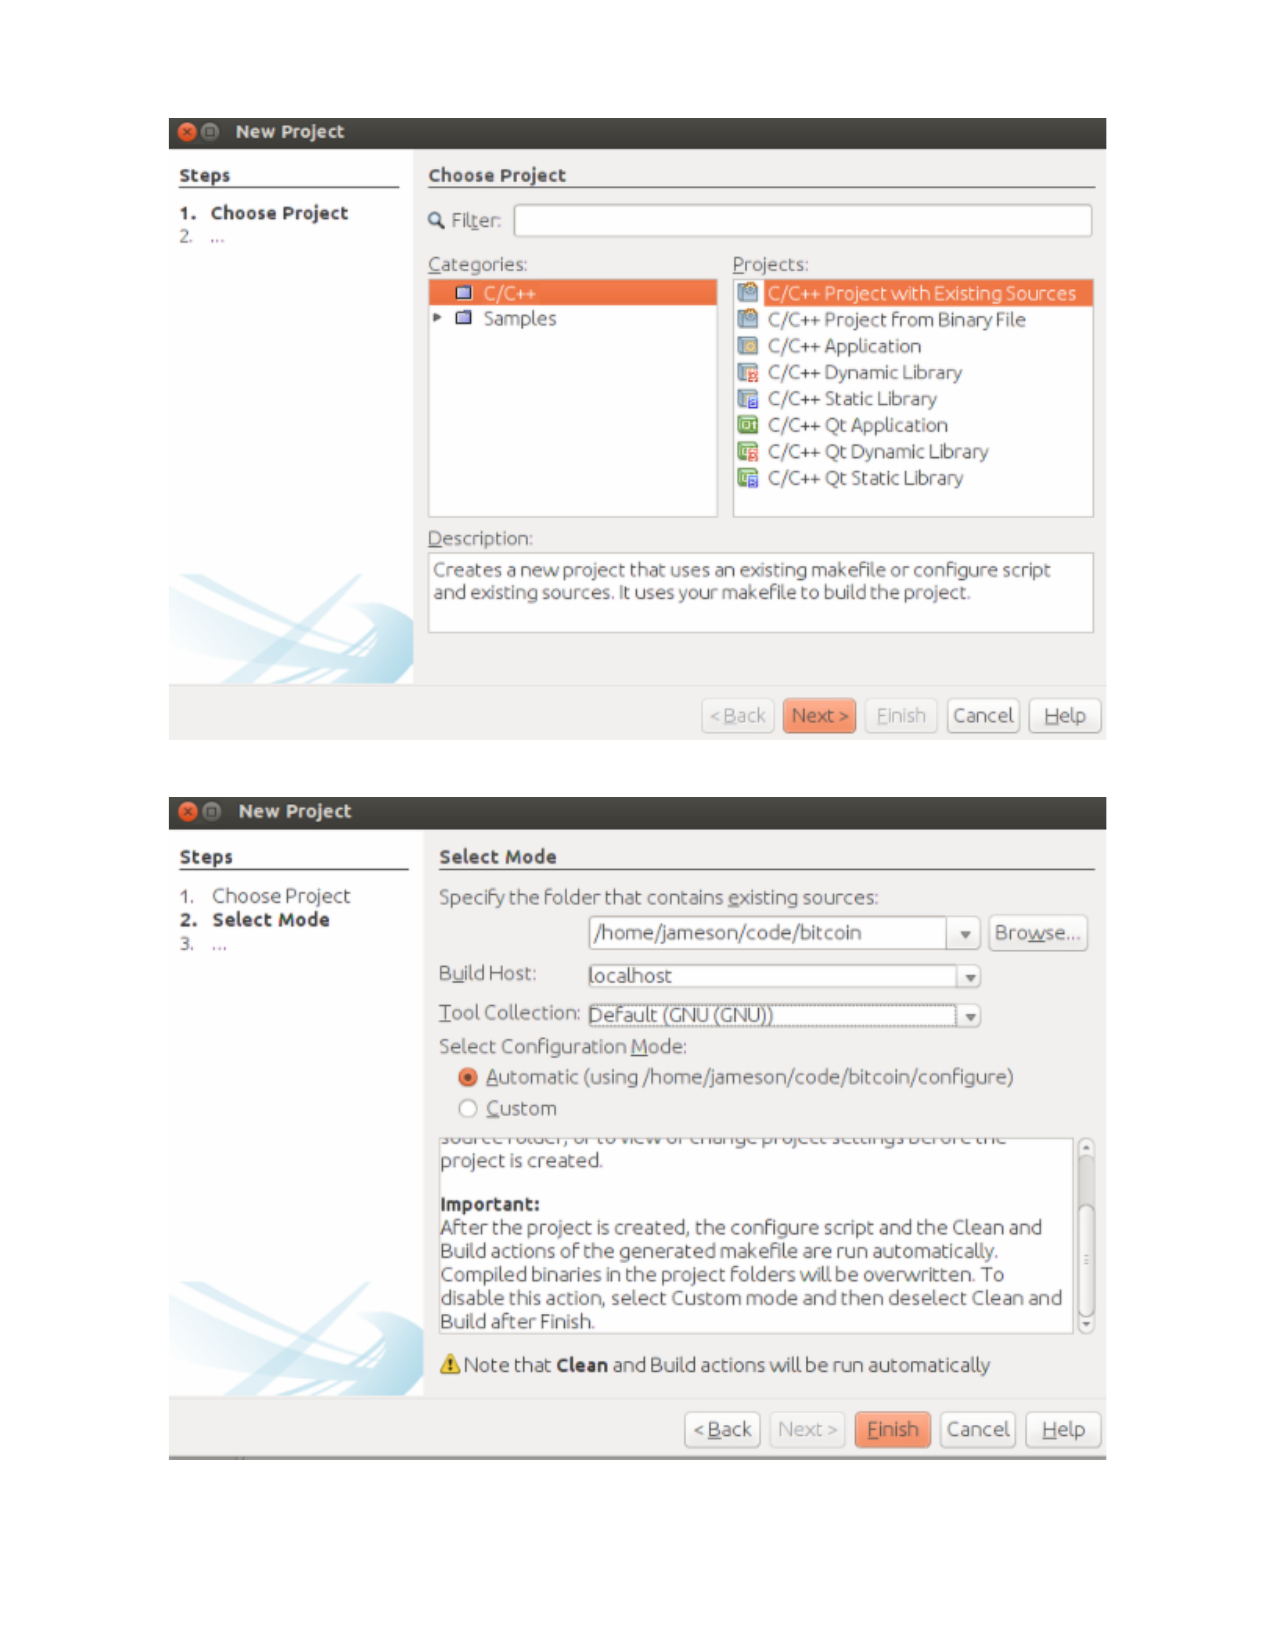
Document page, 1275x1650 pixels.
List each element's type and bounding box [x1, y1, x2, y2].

picture [168, 797, 1107, 1460]
picture [168, 118, 1107, 740]
